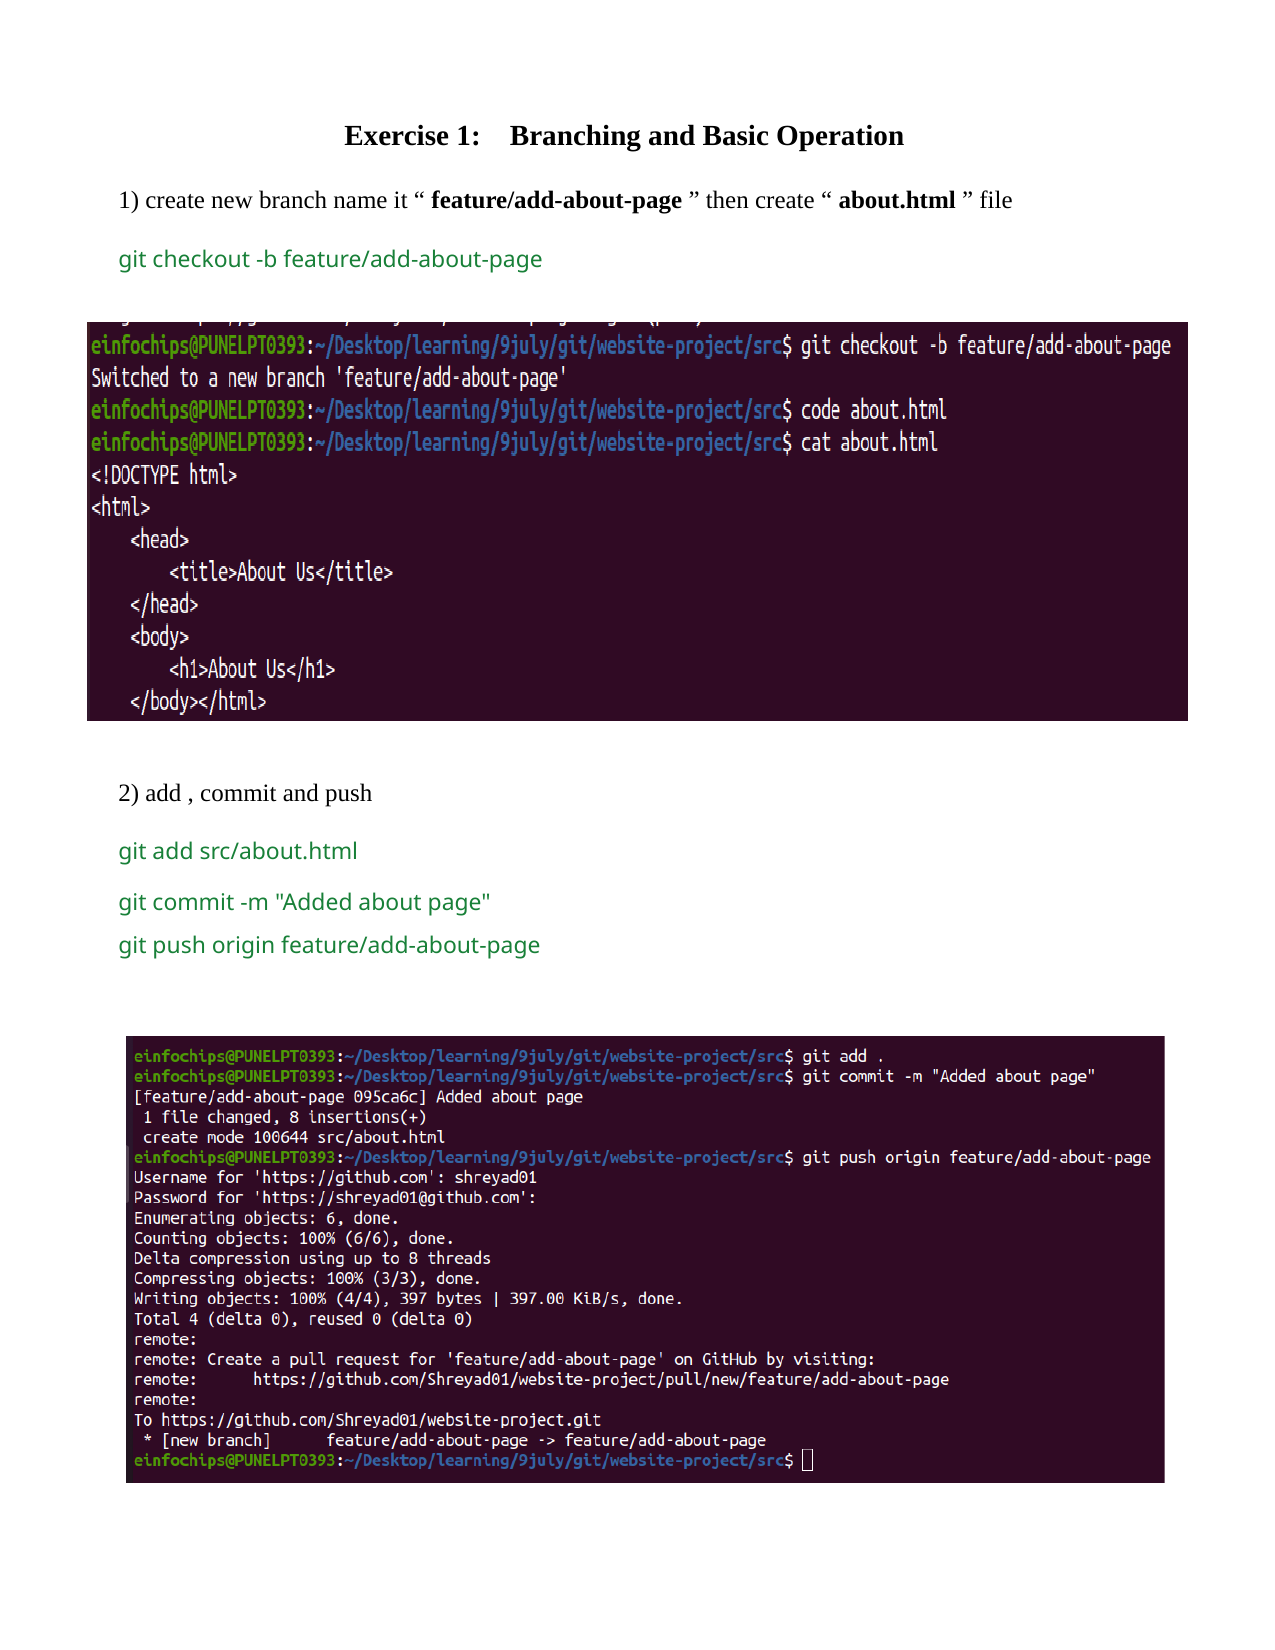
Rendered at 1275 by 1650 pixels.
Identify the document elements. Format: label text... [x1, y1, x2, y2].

text git add src/about.html [118, 835, 1157, 866]
text 2) add , commit and push [118, 778, 1157, 806]
text git commit -m "Added about page" [118, 886, 1157, 917]
text 1) create new branch name it “ feature/add-about-page ” then create “ about.html ” file [118, 185, 1157, 214]
text git checkout -b feature/add-about-page [118, 243, 1157, 274]
text Exercise 1: Branching and Basic Operation [118, 118, 1157, 152]
picture [126, 1036, 1165, 1483]
text git push origin feature/add-about-page [118, 929, 1157, 960]
picture [87, 322, 1188, 721]
